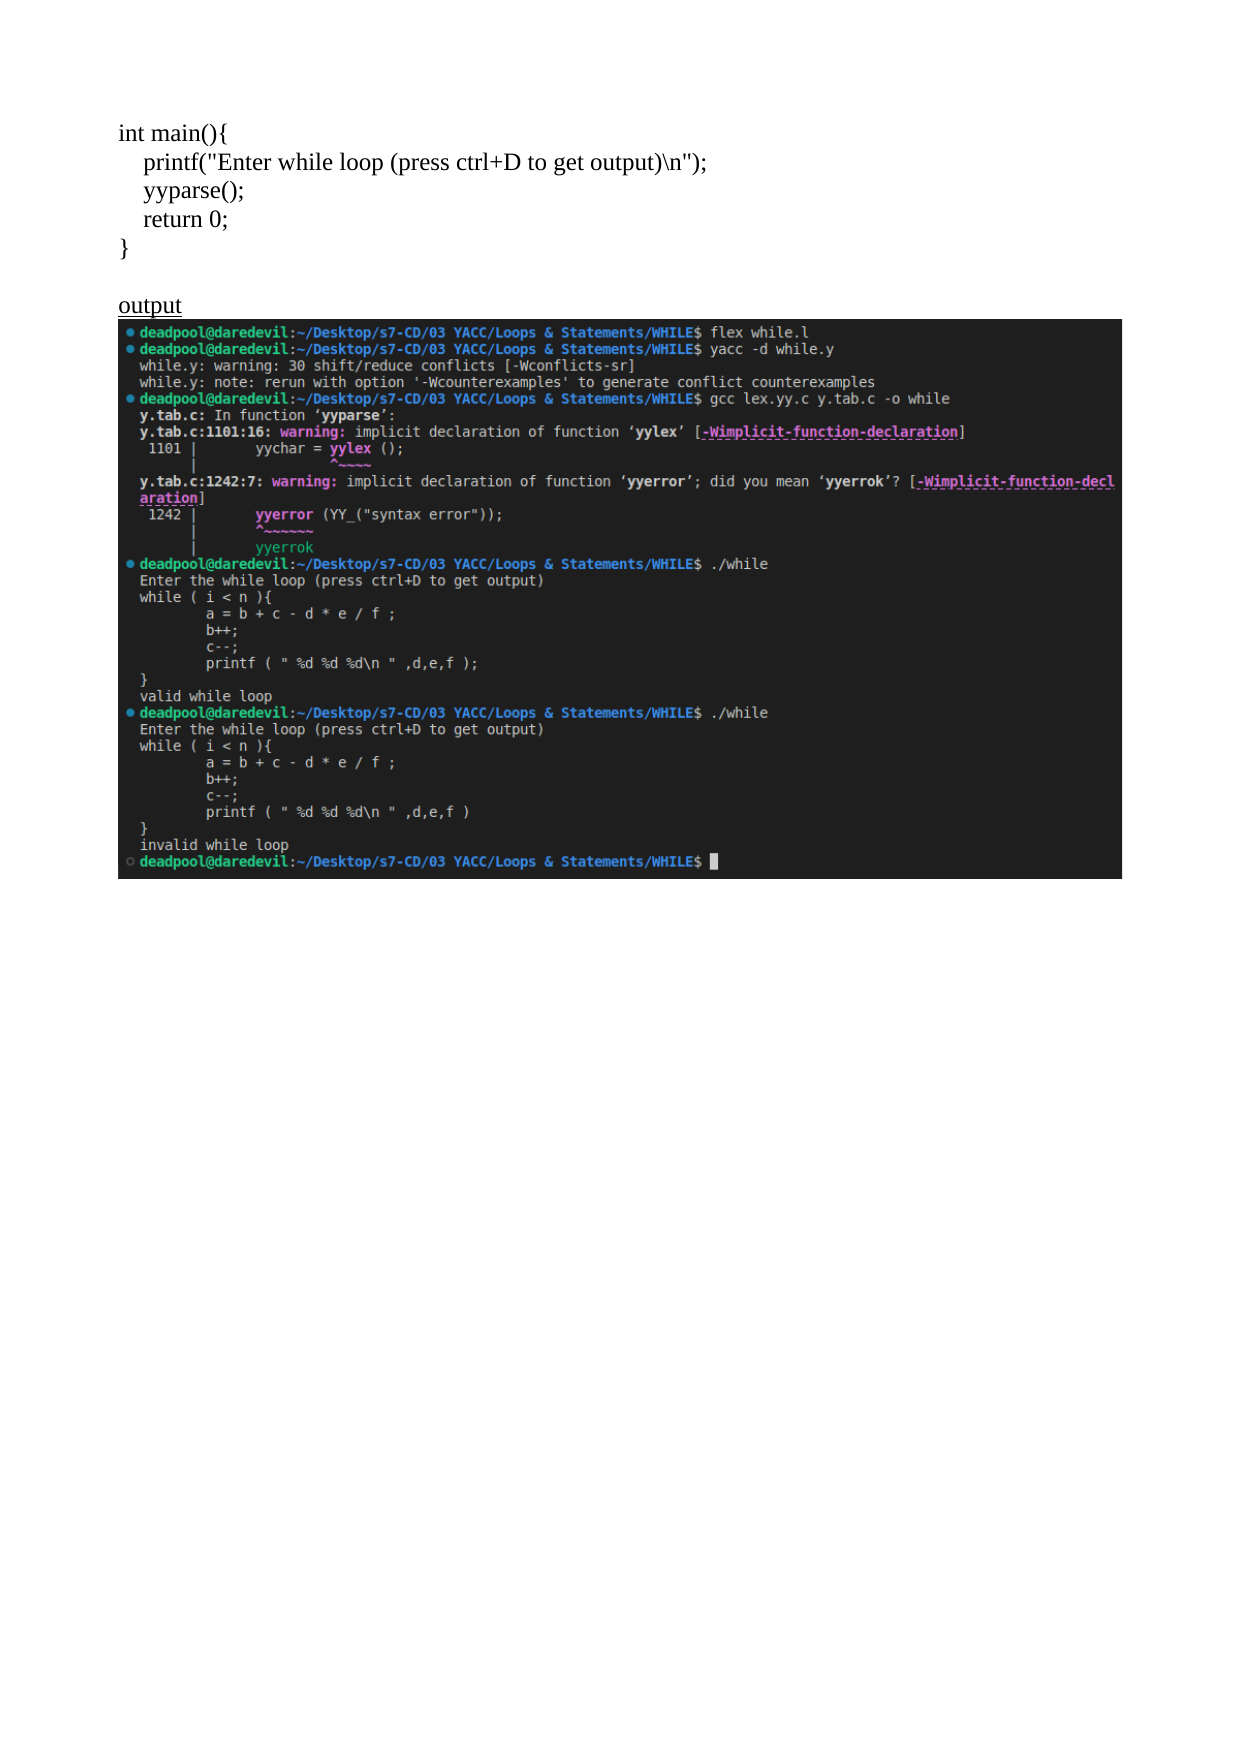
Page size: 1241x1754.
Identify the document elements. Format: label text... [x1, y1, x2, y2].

picture [118, 319, 1123, 879]
text output [118, 291, 1122, 319]
text } [118, 233, 1122, 262]
text return 0; [118, 204, 1122, 233]
text int main(){ [118, 118, 1122, 147]
text printf("Enter while loop (press ctrl+D to get output)\n"); [118, 147, 1122, 176]
text yyparse(); [118, 176, 1122, 204]
